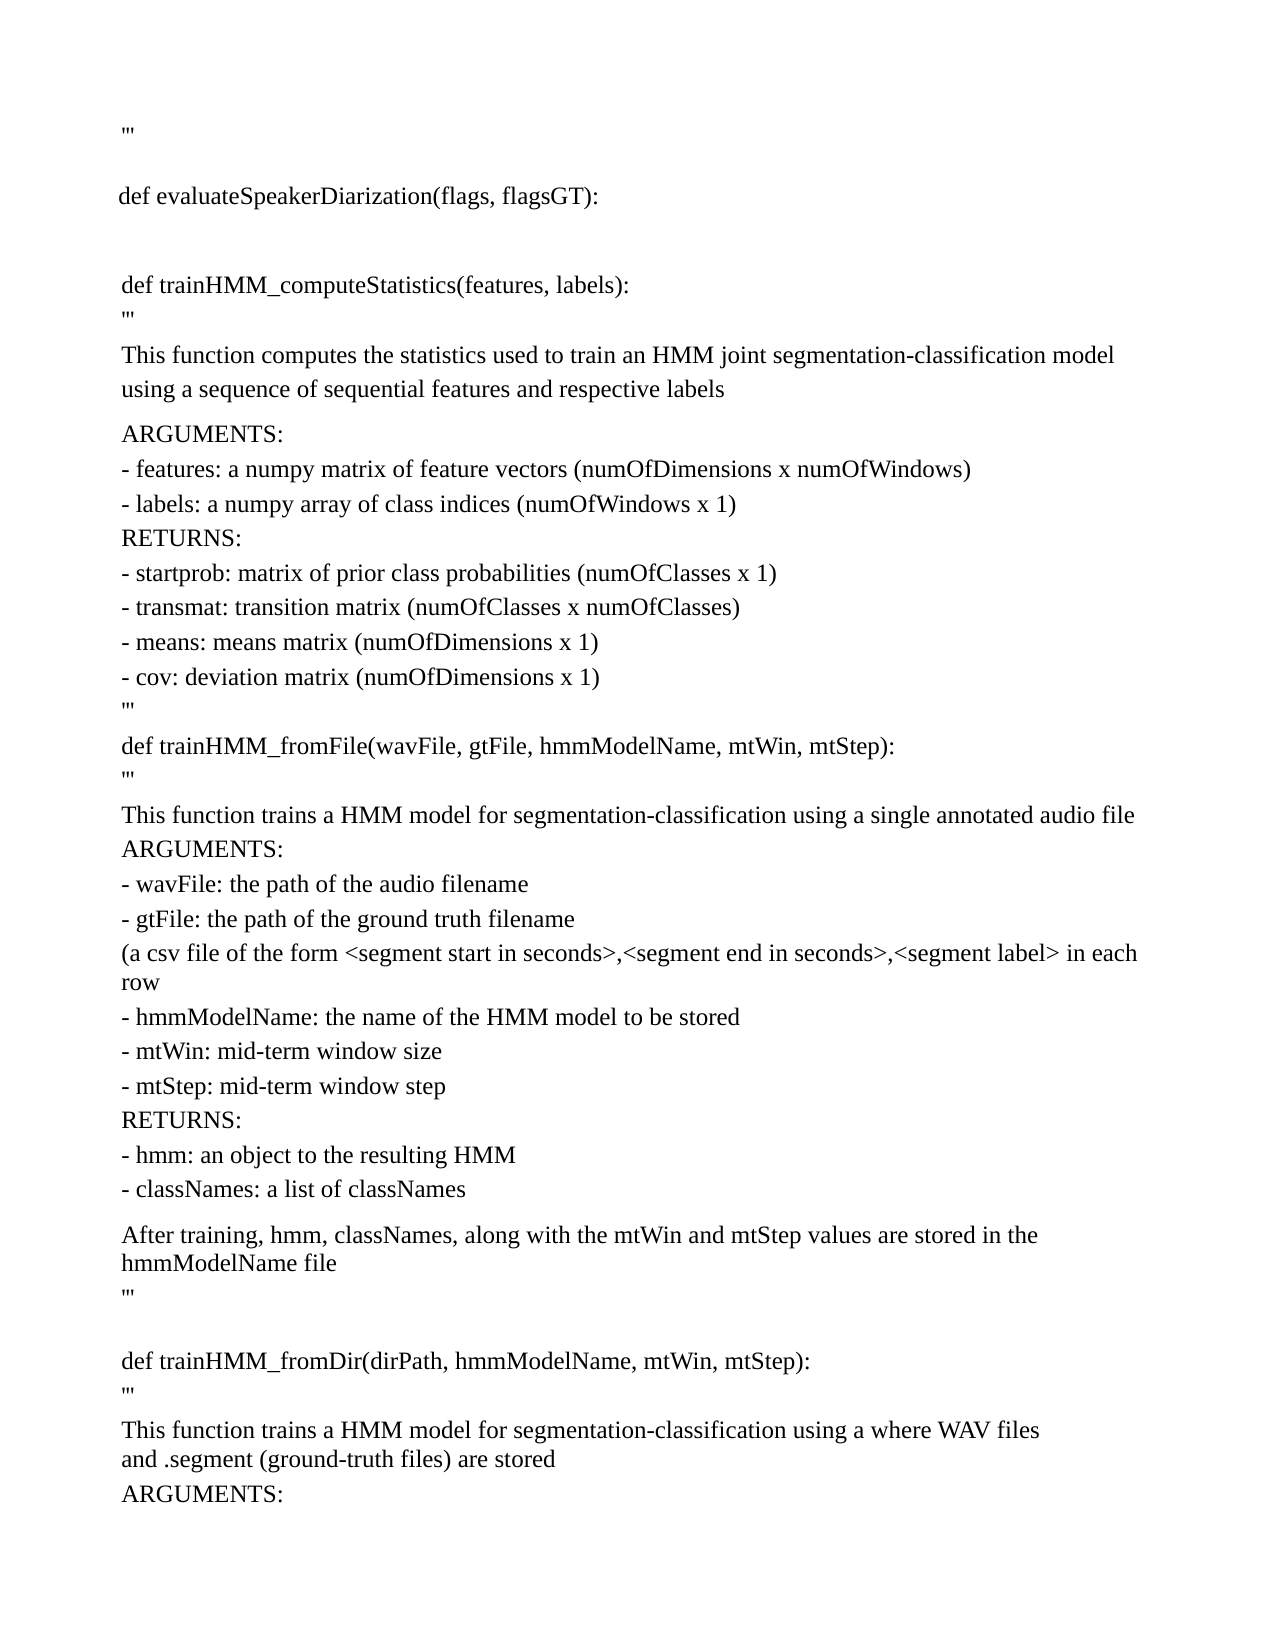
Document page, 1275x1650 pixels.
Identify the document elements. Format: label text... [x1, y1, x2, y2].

table_cell RETURNS: [118, 520, 1126, 555]
table_cell - features: a numpy matrix of feature vectors (numOfDimensions x numOfWindows) [118, 451, 1126, 486]
table_cell ARGUMENTS: [118, 1476, 1157, 1511]
table_cell (a csv file of the form <segment start in seconds>,<segment end in seconds>,<segment label> in each row [118, 935, 1157, 999]
table_cell RETURNS: [118, 1103, 1157, 1137]
table_cell - cov: deviation matrix (numOfDimensions x 1) [118, 659, 1126, 693]
table_cell [118, 1206, 1157, 1217]
table_cell - labels: a numpy array of class indices (numOfWindows x 1) [118, 486, 1126, 520]
table_header ''' [118, 118, 149, 153]
table_cell ARGUMENTS: [118, 417, 1126, 451]
table_header ''' [118, 1378, 1157, 1413]
table_cell This function trains a HMM model for segmentation-classification using a single annotated audio file [118, 797, 1157, 832]
table_cell ARGUMENTS: [118, 832, 1157, 866]
table_cell This function trains a HMM model for segmentation-classification using a where WAV files and .segment (ground-truth files) are stored [118, 1413, 1157, 1476]
table_cell - mtWin: mid-term window size [118, 1033, 1157, 1068]
text def evaluateSpeakerDiarization(flags, flagsGT): [118, 181, 1157, 210]
table_header ''' [118, 693, 149, 728]
table_cell - hmmModelName: the name of the HMM model to be stored [118, 999, 1157, 1033]
table_cell - means: means matrix (numOfDimensions x 1) [118, 624, 1126, 659]
table_cell - classNames: a list of classNames [118, 1172, 1157, 1206]
table_cell After training, hmm, classNames, along with the mtWin and mtStep values are stored in the hmmModelName file [118, 1217, 1157, 1280]
table_header def trainHMM_computeStatistics(features, labels): [118, 268, 642, 302]
table_cell - startprob: matrix of prior class probabilities (numOfClasses x 1) [118, 555, 1126, 589]
table_header def trainHMM_fromDir(dirPath, hmmModelName, mtWin, mtStep): [118, 1344, 822, 1378]
table_cell [118, 406, 1126, 417]
table_cell - gtFile: the path of the ground truth filename [118, 901, 1157, 935]
table_cell This function computes the statistics used to train an HMM joint segmentation-classification model [118, 337, 1126, 371]
table_header ''' [118, 1280, 149, 1315]
table_cell - mtStep: mid-term window step [118, 1068, 1157, 1102]
table_header ''' [118, 302, 1126, 337]
table_header def trainHMM_fromFile(wavFile, gtFile, hmmModelName, mtWin, mtStep): [118, 728, 907, 762]
table_header ''' [118, 763, 1157, 797]
table_cell - wavFile: the path of the audio filename [118, 866, 1157, 901]
table_cell - transmat: transition matrix (numOfClasses x numOfClasses) [118, 590, 1126, 624]
table_cell using a sequence of sequential features and respective labels [118, 371, 1126, 406]
table_cell - hmm: an object to the resulting HMM [118, 1137, 1157, 1172]
